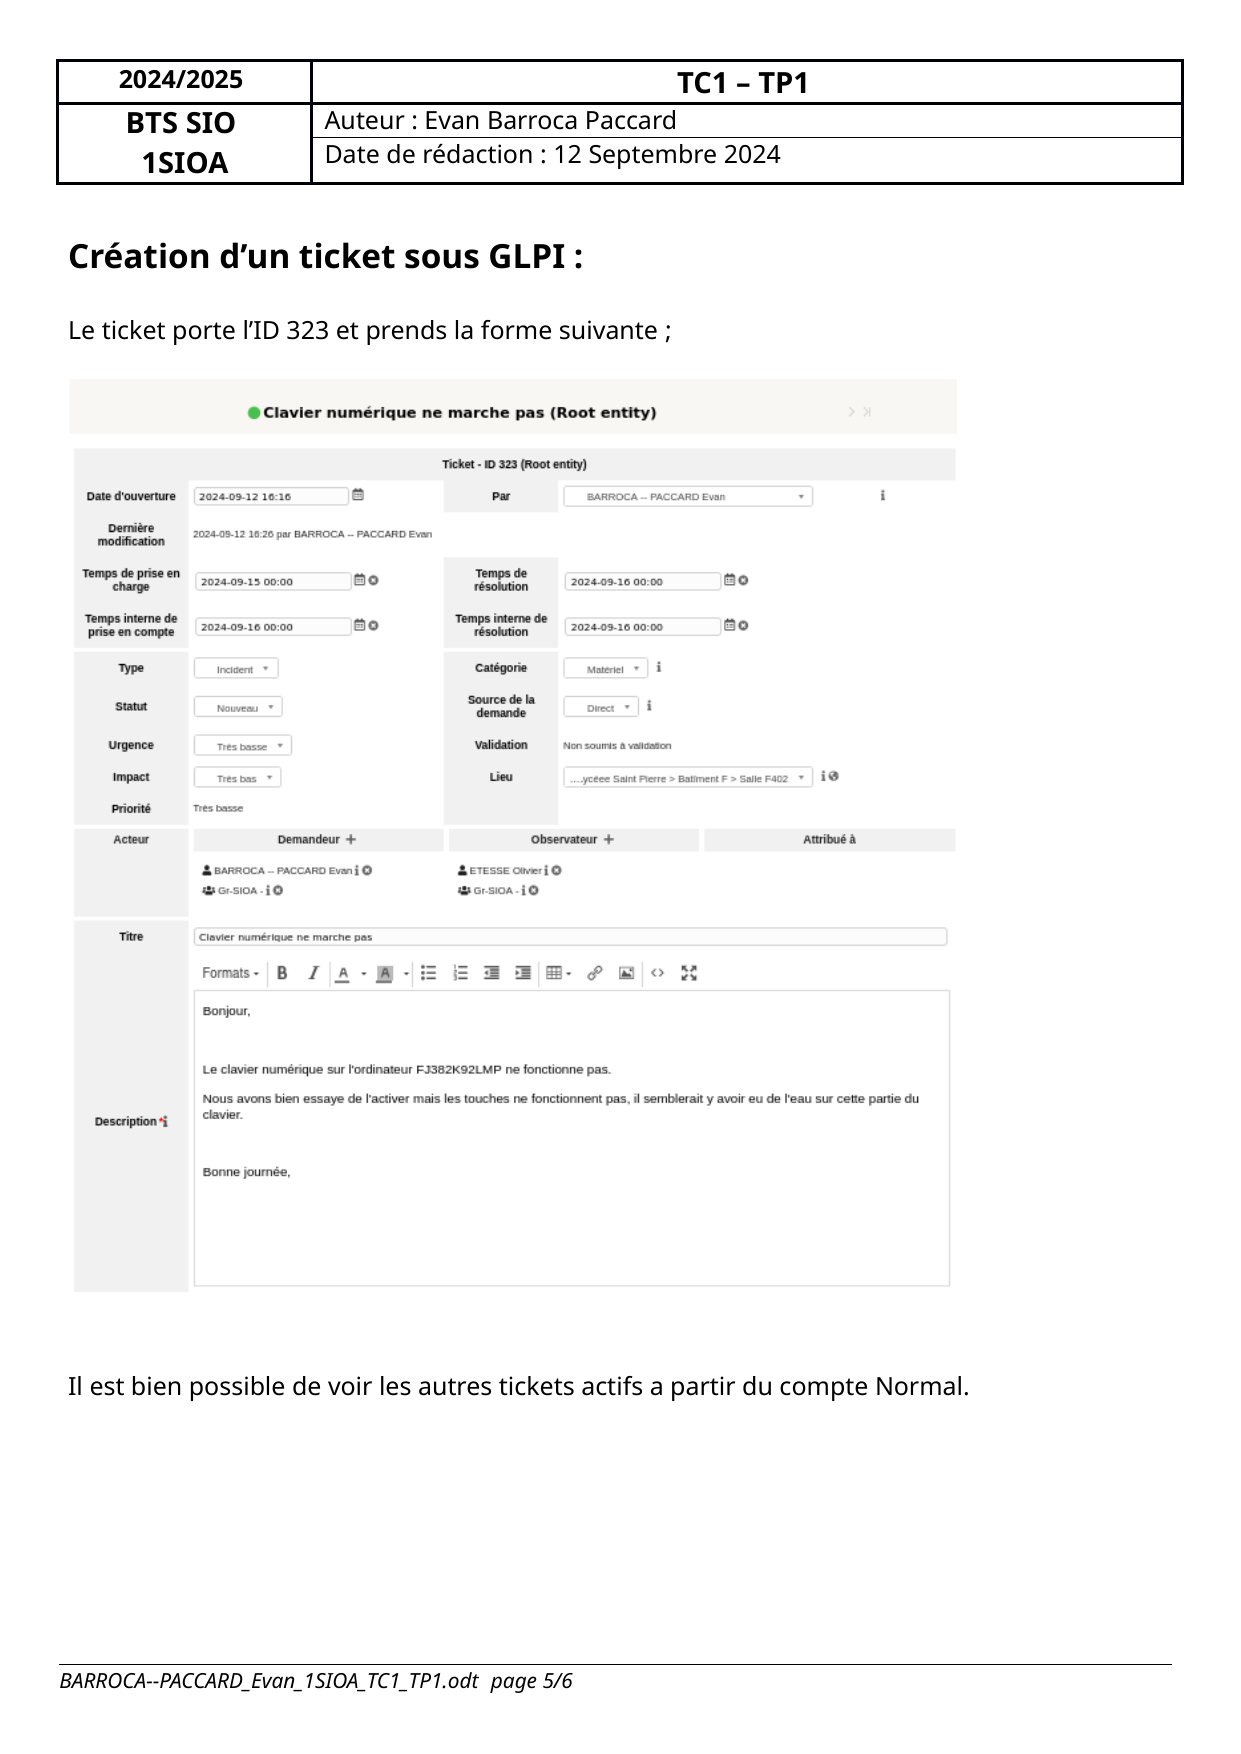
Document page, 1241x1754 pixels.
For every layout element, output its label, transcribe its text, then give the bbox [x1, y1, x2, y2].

text Le ticket porte l’ID 323 et prends la forme suivante ; [68, 313, 1172, 347]
picture [69, 379, 957, 1292]
text Il est bien possible de voir les autres tickets actifs a partir du compte Normal. [68, 1369, 1172, 1403]
text Création d’un ticket sous GLPI : [68, 233, 1172, 279]
